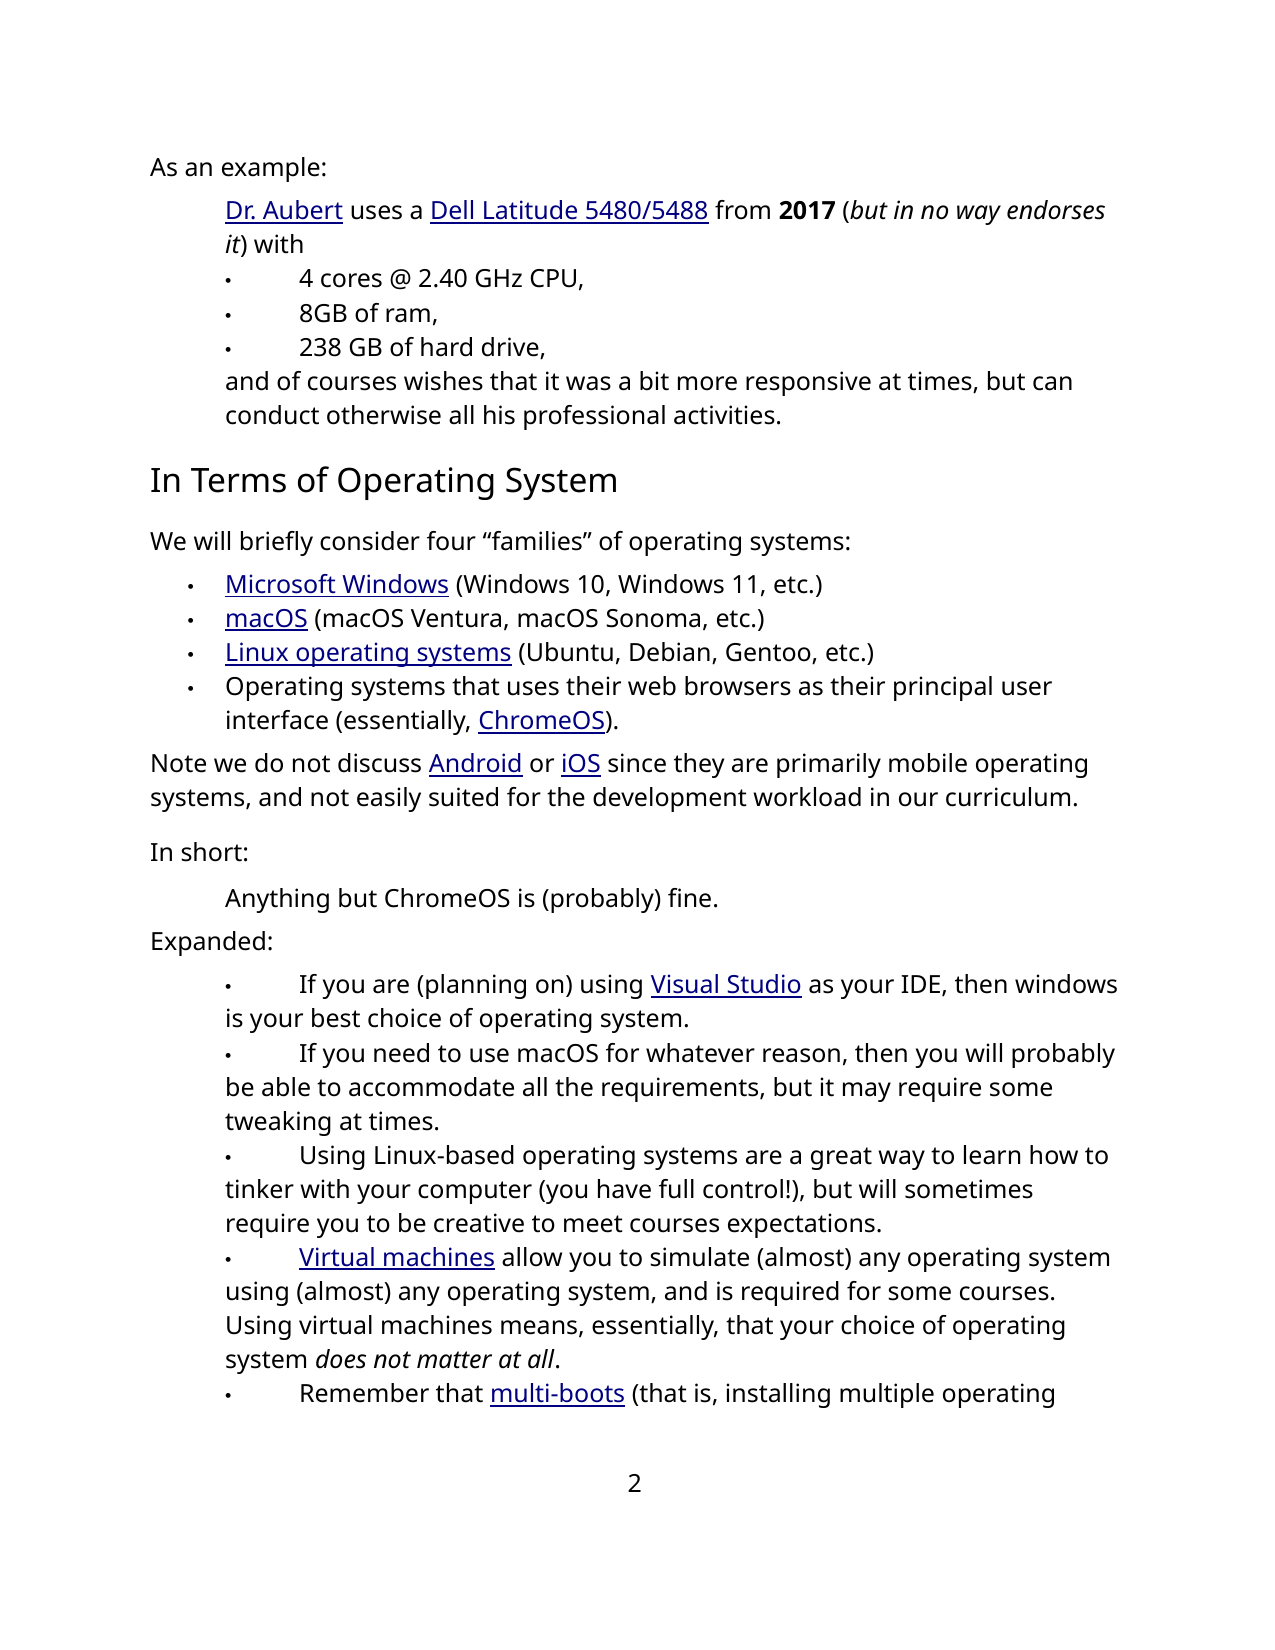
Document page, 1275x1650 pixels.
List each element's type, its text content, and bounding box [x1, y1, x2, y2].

list Microsoft Windows (Windows 10, Windows 11, etc.) [187, 567, 1125, 601]
list macOS (macOS Ventura, macOS Sonoma, etc.) [187, 601, 1125, 635]
text Anything but ChromeOS is (probably) fine. [225, 881, 1125, 915]
list Remember that multi-boots (that is, installing multiple operating [225, 1376, 1125, 1410]
list If you are (planning on) using Visual Studio as your IDE, then windows is your best choice of operating system. [225, 967, 1125, 1035]
text Note we do not discuss Android or iOS since they are primarily mobile operating systems, and not easily suited for the development workload in our curriculum. [150, 746, 1125, 814]
text and of courses wishes that it was a bit more responsive at times, but can conduct otherwise all his professional activities. [225, 363, 1125, 431]
list If you need to use macOS for whatever reason, then you will probably be able to accommodate all the requirements, but it may require some tweaking at times. [225, 1035, 1125, 1137]
list Operating systems that uses their web browsers as their principal user interface (essentially, ChromeOS). [187, 669, 1125, 737]
text In short: [150, 835, 1125, 869]
list 8GB of ram, [225, 295, 1125, 329]
subtitle In Terms of Operating System [150, 456, 1125, 502]
list 4 cores @ 2.40 GHz CPU, [225, 261, 1125, 295]
text As an example: [150, 150, 1125, 184]
list Using Linux-based operating systems are a great way to learn how to tinker with your computer (you have full control!), but will sometimes require you to be creative to meet courses expectations. [225, 1137, 1125, 1239]
list Linux operating systems (Ubuntu, Debian, Gentoo, etc.) [187, 635, 1125, 669]
text Expanded: [150, 924, 1125, 958]
text We will briefly consider four “families” of operating systems: [150, 524, 1125, 558]
text Dr. Aubert uses a Dell Latitude 5480/5488 from 2017 (but in no way endorses it) with [225, 193, 1125, 261]
list 238 GB of hard drive, [225, 329, 1125, 363]
list Virtual machines allow you to simulate (almost) any operating system using (almost) any operating system, and is required for some courses. Using virtual machines means, essentially, that your choice of operating system does not matter at all. [225, 1239, 1125, 1376]
